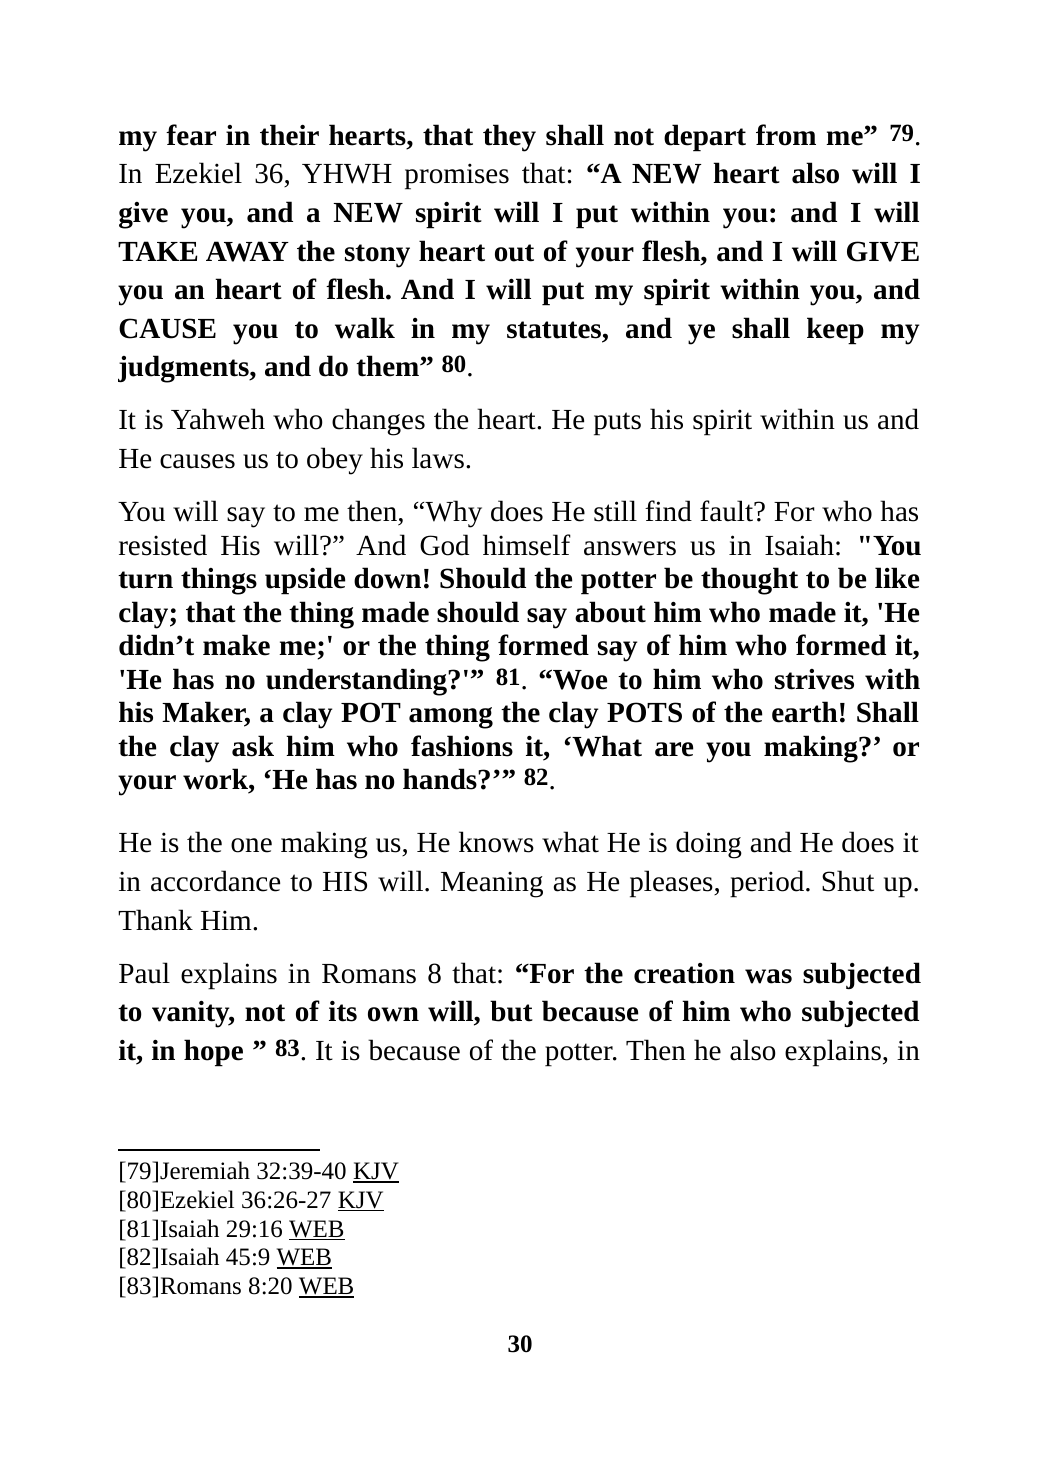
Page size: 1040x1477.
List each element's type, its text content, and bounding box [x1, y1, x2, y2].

text Paul explains in Romans 8 that: “For the creation was subjected to vanity, not of its own will, but because of him who subjected it, in hope ” . It is because of the potter. Then he also explains, in [118, 956, 921, 1066]
text Romans 8:20 WEB [118, 1271, 921, 1300]
text my fear in their hearts, that they shall not depart from me” . In Ezekiel 36, YHWH promises that: “A NEW heart also will I give you, and a NEW spirit will I put within you: and I will TAKE AWAY the stony heart out of your flesh, and I will GIVE you an heart of flesh. And I will put my spirit within you, and CAUSE you to walk in my statutes, and ye shall keep my judgments, and do them” . [118, 118, 921, 383]
text Ezekiel 36:26-27 KJV [118, 1185, 921, 1214]
text He is the one making us, He knows what He is doing and He does it in accordance to HIS will. Meaning as He pleases, period. Shut up. Thank Him. [118, 826, 921, 936]
text Isaiah 45:9 WEB [118, 1242, 921, 1271]
text You will say to me then, “Why does He still find fault? For who has resisted His will?” And God himself answers us in Isaiah: "You turn things upside down! Should the potter be thought to be like clay; that the thing made should say about him who made it, 'He didn’t make me;' or the thing formed say of him who formed it, 'He has no understanding?'” . “Woe to him who strives with his Maker, a clay POT among the clay POTS of the earth! Shall the clay ask him who fashions it, ‘What are you making?’ or your work, ‘He has no hands?’” . [118, 494, 921, 796]
text Isaiah 29:16 WEB [118, 1214, 921, 1242]
text Jeremiah 32:39-40 KJV [118, 1156, 921, 1185]
text It is Yahweh who changes the heart. He puts his spirit within us and He causes us to obey his laws. [118, 402, 921, 474]
